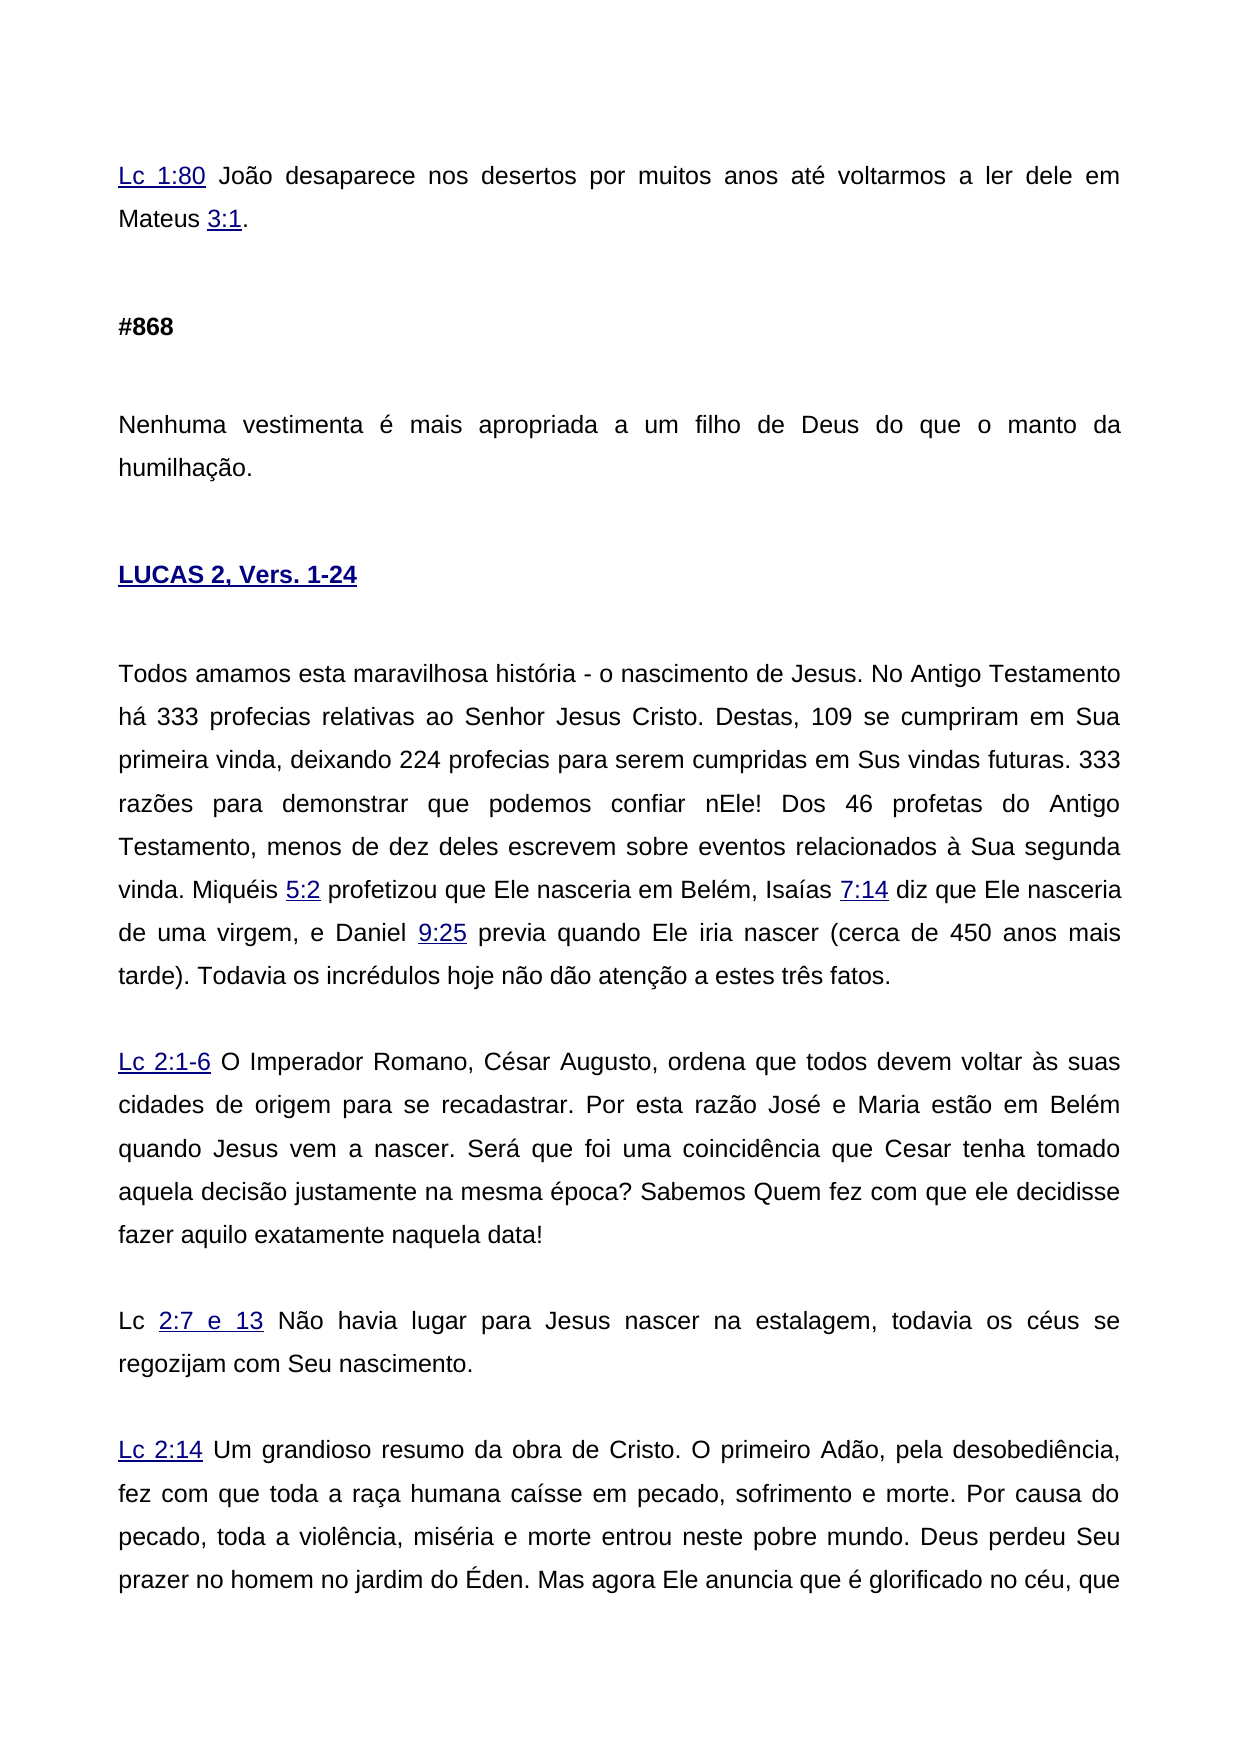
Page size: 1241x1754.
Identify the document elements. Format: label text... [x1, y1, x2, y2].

text Lc 1:80 João desaparece nos desertos por muitos anos até voltarmos a ler dele em Mateus 3:1. [118, 161, 1122, 233]
text Todos amamos esta maravilhosa história - o nascimento de Jesus. No Antigo Testamento há 333 profecias relativas ao Senhor Jesus Cristo. Destas, 109 se cumpriram em Sua primeira vinda, deixando 224 profecias para serem cumpridas em Sus vindas futuras. 333 razões para demonstrar que podemos confiar nEle! Dos 46 profetas do Antigo Testamento, menos de dez deles escrevem sobre eventos relacionados à Sua segunda vinda. Miquéis 5:2 profetizou que Ele nasceria em Belém, Isaías 7:14 diz que Ele nasceria de uma virgem, e Daniel 9:25 previa quando Ele iria nascer (cerca de 450 anos mais tarde). Todavia os incrédulos hoje não dão atenção a estes três fatos. [118, 659, 1122, 990]
subtitle #868 [118, 311, 1122, 340]
text Lc 2:1-6 O Imperador Romano, César Augusto, ordena que todos devem voltar às suas cidades de origem para se recadastrar. Por esta razão José e Maria estão em Belém quando Jesus vem a nascer. Será que foi uma coincidência que Cesar tenha tomado aquela decisão justamente na mesma época? Sabemos Quem fez com que ele decidisse fazer aquilo exatamente naquela data! [118, 1047, 1122, 1248]
text Lc 2:7 e 13 Não havia lugar para Jesus nascer na estalagem, todavia os céus se regozijam com Seu nascimento. [118, 1306, 1122, 1378]
subtitle LUCAS 2, Vers. 1-24 [118, 560, 1122, 589]
text Nenhuma vestimenta é mais apropriada a um filho de Deus do que o manto da humilhação. [118, 410, 1122, 482]
text Lc 2:14 Um grandioso resumo da obra de Cristo. O primeiro Adão, pela desobediência, fez com que toda a raça humana caísse em pecado, sofrimento e morte. Por causa do pecado, toda a violência, miséria e morte entrou neste pobre mundo. Deus perdeu Seu prazer no homem no jardim do Éden. Mas agora Ele anuncia que é glorificado no céu, que [118, 1435, 1122, 1593]
